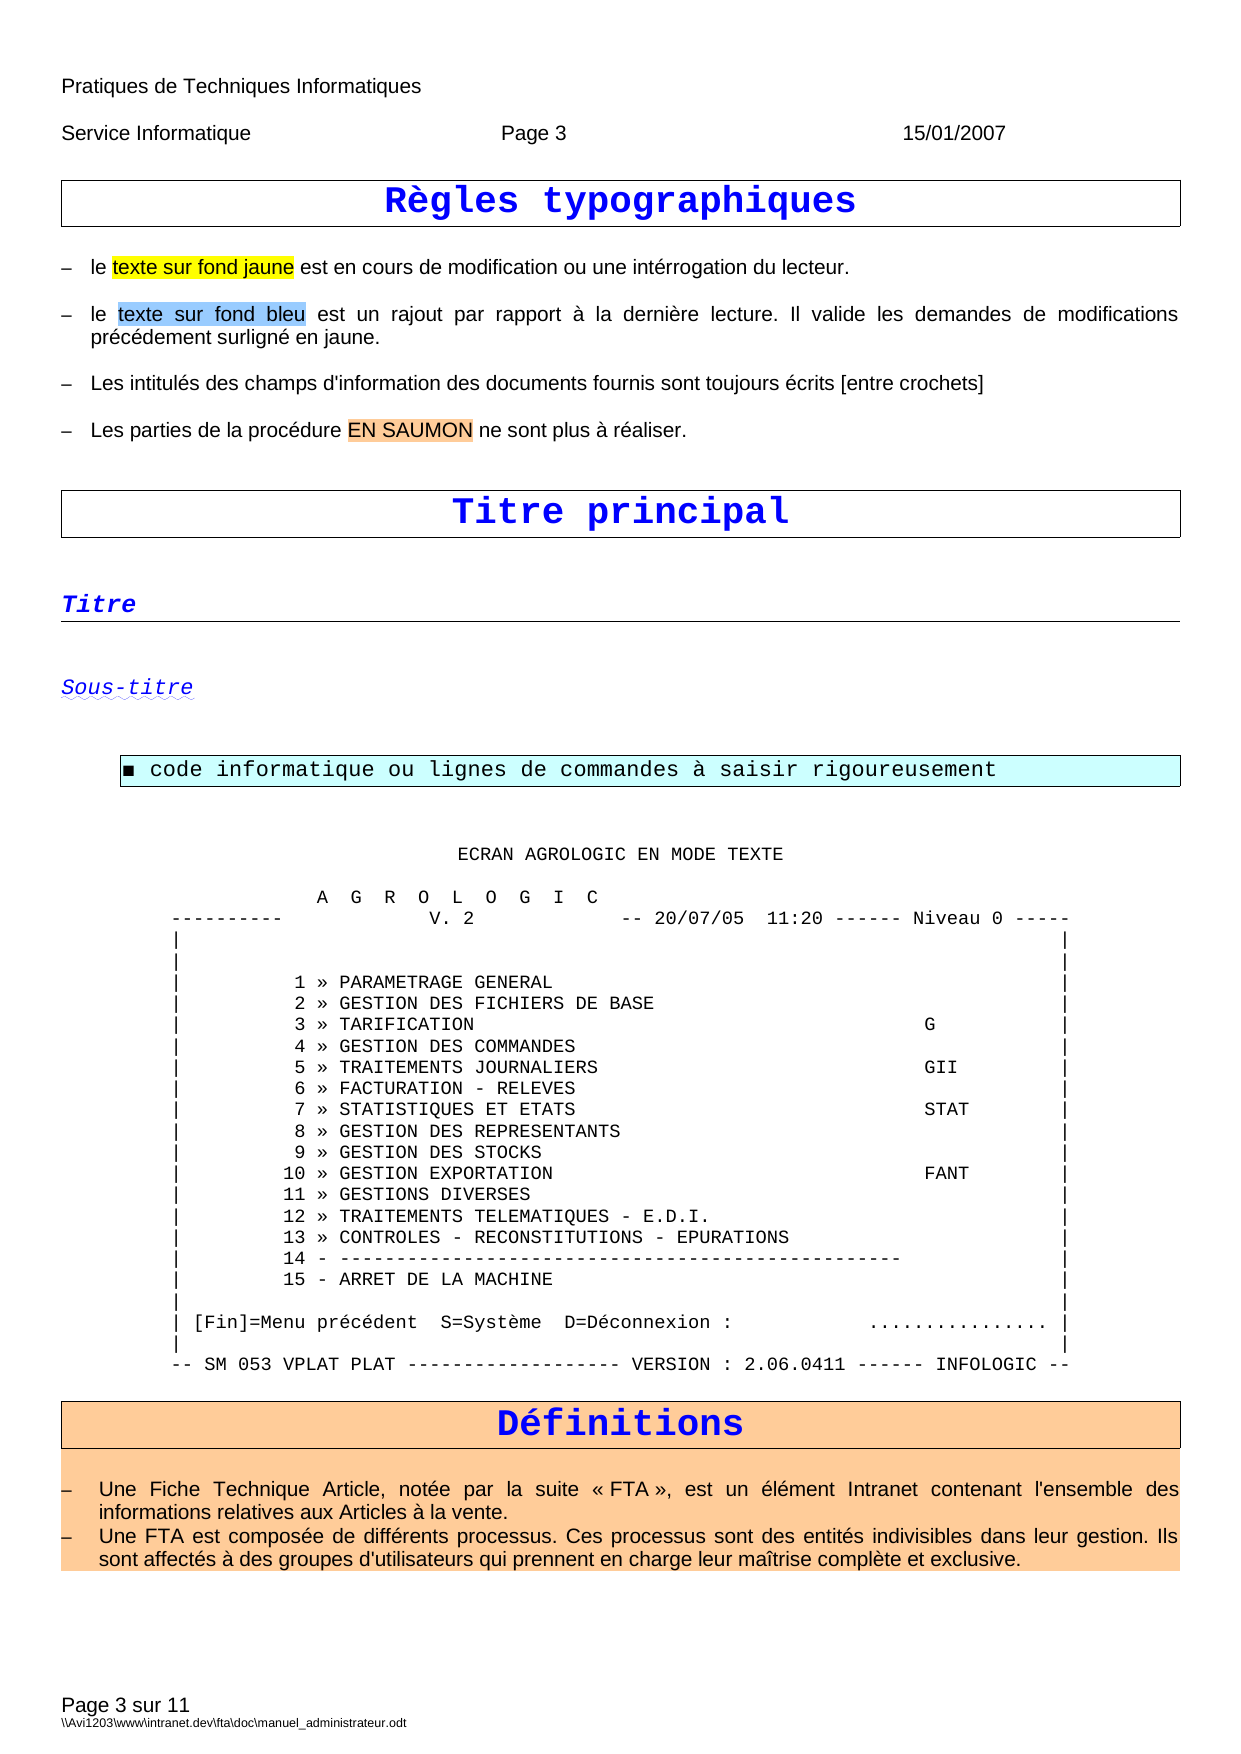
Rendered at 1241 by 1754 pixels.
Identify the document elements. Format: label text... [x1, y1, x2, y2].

text -- SM 053 VPLAT PLAT ------------------- VERSION : 2.06.0411 ------ INFOLOGIC -- [61, 1355, 1180, 1376]
list Une Fiche Technique Article, notée par la suite « FTA », est un élément Intranet contenant l'ensemble des informations relatives aux Articles à la vente. [61, 1478, 1180, 1524]
subtitle Définitions [62, 1402, 1180, 1448]
text | 9 » GESTION DES STOCKS | [61, 1143, 1180, 1164]
list code informatique ou lignes de commandes à saisir rigoureusement [121, 756, 1180, 786]
text | 14 - -------------------------------------------------- | [61, 1249, 1180, 1270]
text | 12 » TRAITEMENTS TELEMATIQUES - E.D.I. | [61, 1206, 1180, 1228]
list le texte sur fond bleu est un rajout par rapport à la dernière lecture. Il valide les demandes de modifications précédement surligné en jaune. [61, 302, 1180, 349]
list Les parties de la procédure EN SAUMON ne sont plus à réaliser. [61, 418, 1180, 442]
text | 11 » GESTIONS DIVERSES | [61, 1185, 1180, 1206]
text | | [61, 1291, 1180, 1313]
list le texte sur fond jaune est en cours de modification ou une intérrogation du lecteur. [61, 256, 1180, 279]
text | 5 » TRAITEMENTS JOURNALIERS GII | [61, 1058, 1180, 1079]
subtitle Titre [61, 591, 1180, 621]
text | | [61, 1334, 1180, 1355]
text | 2 » GESTION DES FICHIERS DE BASE | [61, 994, 1180, 1015]
text ECRAN AGROLOGIC EN MODE TEXTE [61, 845, 1180, 866]
text A G R O L O G I C [61, 888, 1180, 909]
text | | [61, 951, 1180, 973]
text | 1 » PARAMETRAGE GENERAL | [61, 973, 1180, 994]
subtitle Règles typographiques [62, 181, 1180, 226]
text | 7 » STATISTIQUES ET ETATS STAT | [61, 1100, 1180, 1121]
text | 15 - ARRET DE LA MACHINE | [61, 1270, 1180, 1291]
text | 3 » TARIFICATION G | [61, 1015, 1180, 1036]
text | 10 » GESTION EXPORTATION FANT | [61, 1164, 1180, 1185]
text | [Fin]=Menu précédent S=Système D=Déconnexion : ................ | [61, 1313, 1180, 1334]
text | | [61, 930, 1180, 951]
subtitle Titre principal [62, 491, 1180, 537]
text ---------- V. 2 -- 20/07/05 11:20 ------ Niveau 0 ----- [61, 909, 1180, 930]
subtitle Sous-titre [61, 676, 1180, 701]
list Une FTA est composée de différents processus. Ces processus sont des entités indivisibles dans leur gestion. Ils sont affectés à des groupes d'utilisateurs qui prennent en charge leur maîtrise complète et exclusive. [61, 1524, 1180, 1571]
text | 8 » GESTION DES REPRESENTANTS | [61, 1121, 1180, 1143]
text | 4 » GESTION DES COMMANDES | [61, 1036, 1180, 1058]
list Les intitulés des champs d'information des documents fournis sont toujours écrits [entre crochets] [61, 372, 1180, 395]
text | 13 » CONTROLES - RECONSTITUTIONS - EPURATIONS | [61, 1228, 1180, 1249]
text | 6 » FACTURATION - RELEVES | [61, 1079, 1180, 1100]
